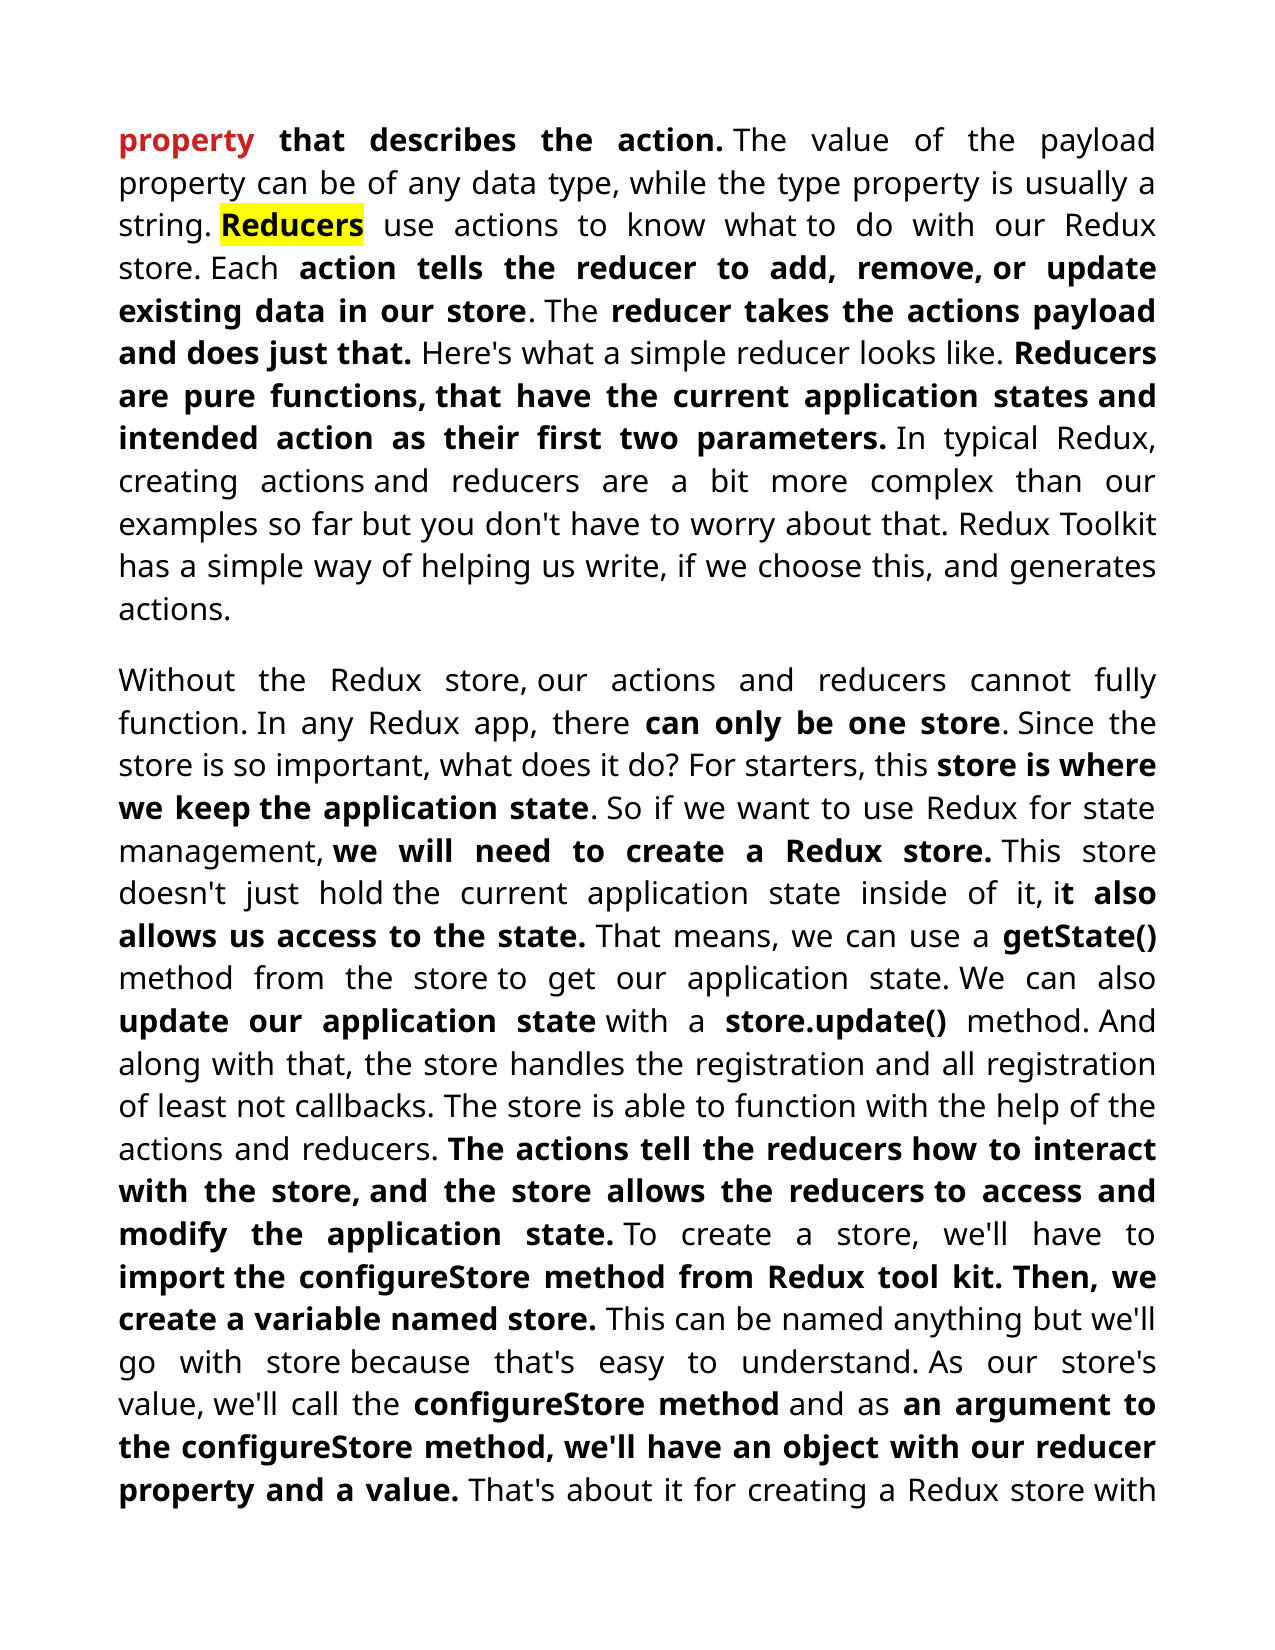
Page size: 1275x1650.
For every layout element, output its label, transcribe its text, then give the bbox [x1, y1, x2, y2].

text property that describes the action. The value of the payload property can be of any data type, while the type property is usually a string. Reducers use actions to know what to do with our Redux store. Each action tells the reducer to add, remove, or update existing data in our store. The reducer takes the actions payload and does just that. Here's what a simple reducer looks like. Reducers are pure functions, that have the current application states and intended action as their first two parameters. In typical Redux, creating actions and reducers are a bit more complex than our examples so far but you don't have to worry about that. Redux Toolkit has a simple way of helping us write, if we choose this, and generates actions. [118, 118, 1157, 629]
text Without the Redux store, our actions and reducers cannot fully function. In any Redux app, there can only be one store. Since the store is so important, what does it do? For starters, this store is where we keep the application state. So if we want to use Redux for state management, we will need to create a Redux store. This store doesn't just hold the current application state inside of it, it also allows us access to the state. That means, we can use a getState() method from the store to get our application state. We can also update our application state with a store.update() method. And along with that, the store handles the registration and all registration of least not callbacks. The store is able to function with the help of the actions and reducers. The actions tell the reducers how to interact with the store, and the store allows the reducers to access and modify the application state. To create a store, we'll have to import the configureStore method from Redux tool kit. Then, we create a variable named store. This can be named anything but we'll go with store because that's easy to understand. As our store's value, we'll call the configureStore method and as an argument to the configureStore method, we'll have an object with our reducer property and a value. That's about it for creating a Redux store with [118, 658, 1157, 1510]
